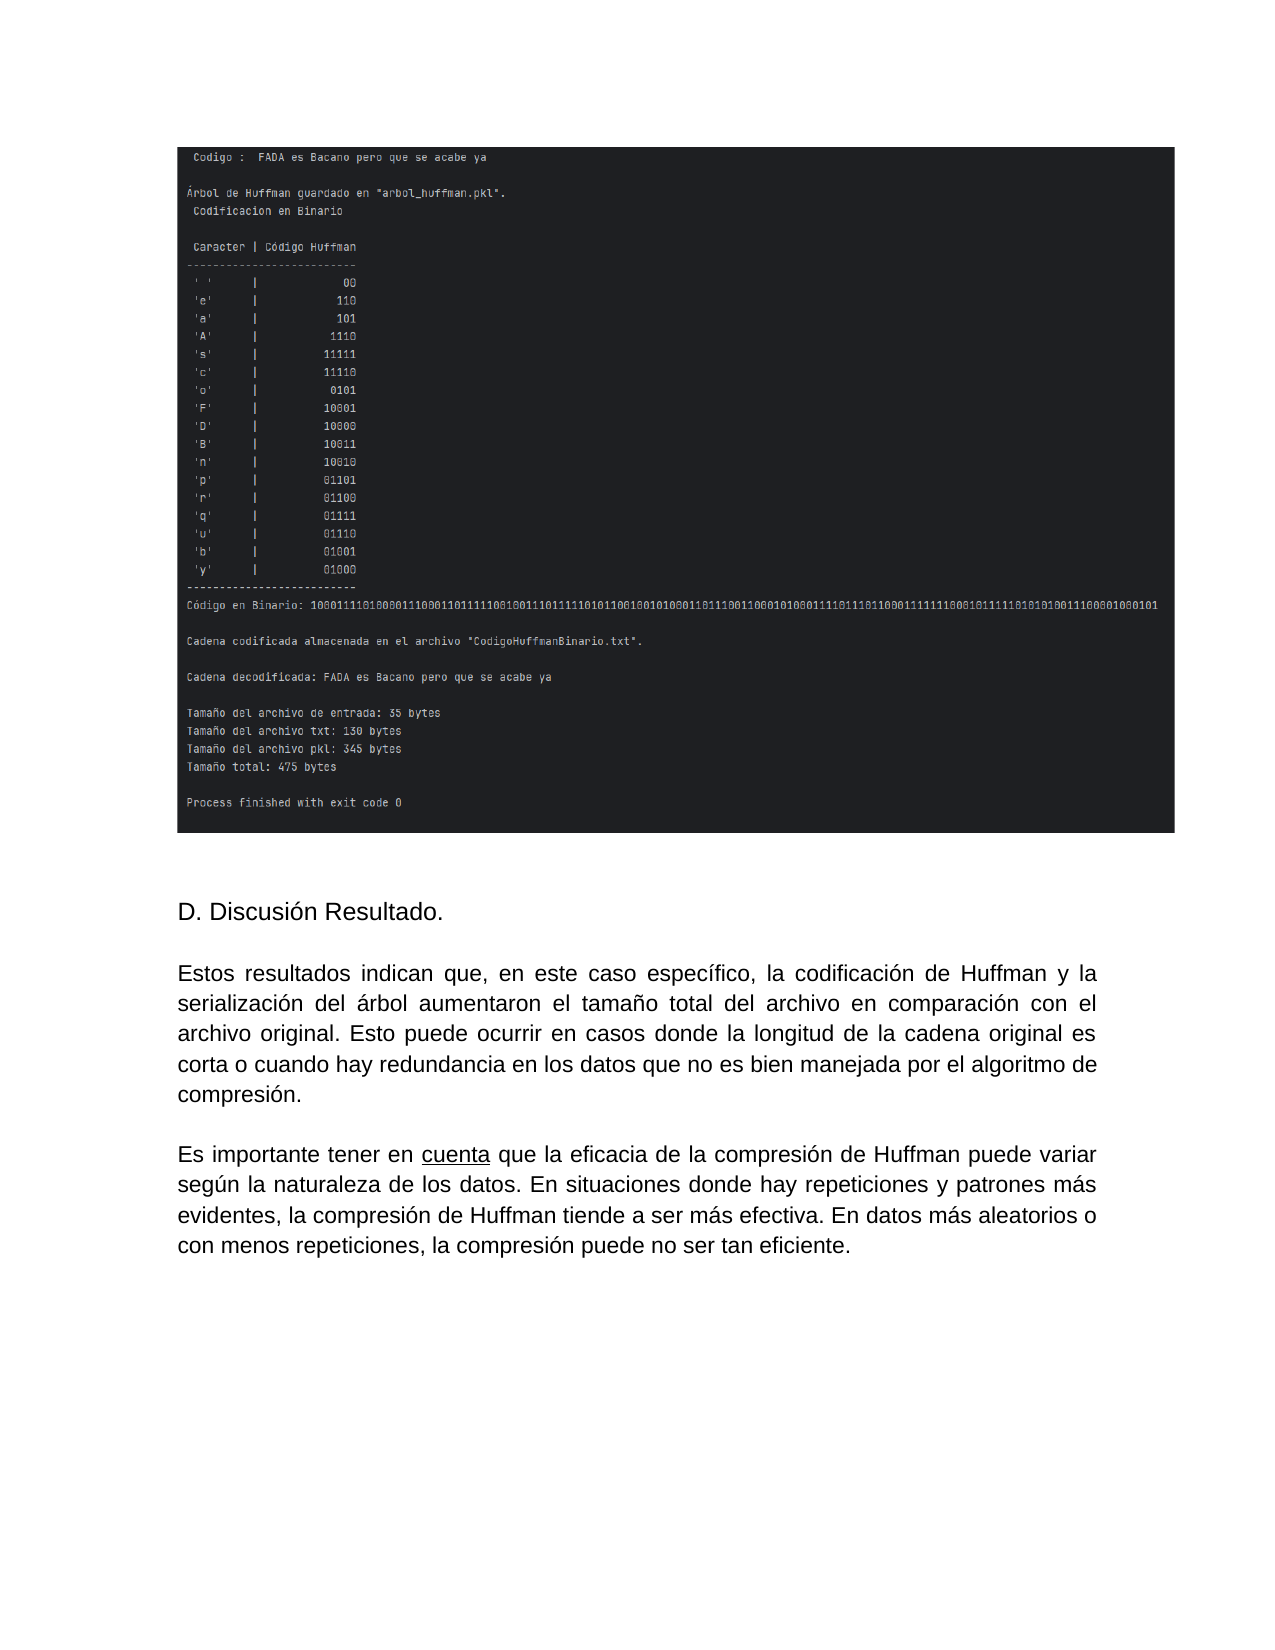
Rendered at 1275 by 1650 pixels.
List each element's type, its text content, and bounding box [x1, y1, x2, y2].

text Estos resultados indican que, en este caso específico, la codificación de Huffman y la serialización del árbol aumentaron el tamaño total del archivo en comparación con el archivo original. Esto puede ocurrir en casos donde la longitud de la cadena original es corta o cuando hay redundancia en los datos que no es bien manejada por el algoritmo de compresión. [177, 960, 1098, 1107]
subtitle D. Discusión Resultado. [177, 897, 1098, 925]
picture [177, 147, 577, 833]
text Es importante tener en cuenta que la eficacia de la compresión de Huffman puede variar según la naturaleza de los datos. En situaciones donde hay repeticiones y patrones más evidentes, la compresión de Huffman tiende a ser más efectiva. En datos más aleatorios o con menos repeticiones, la compresión puede no ser tan eficiente. [177, 1141, 1098, 1258]
